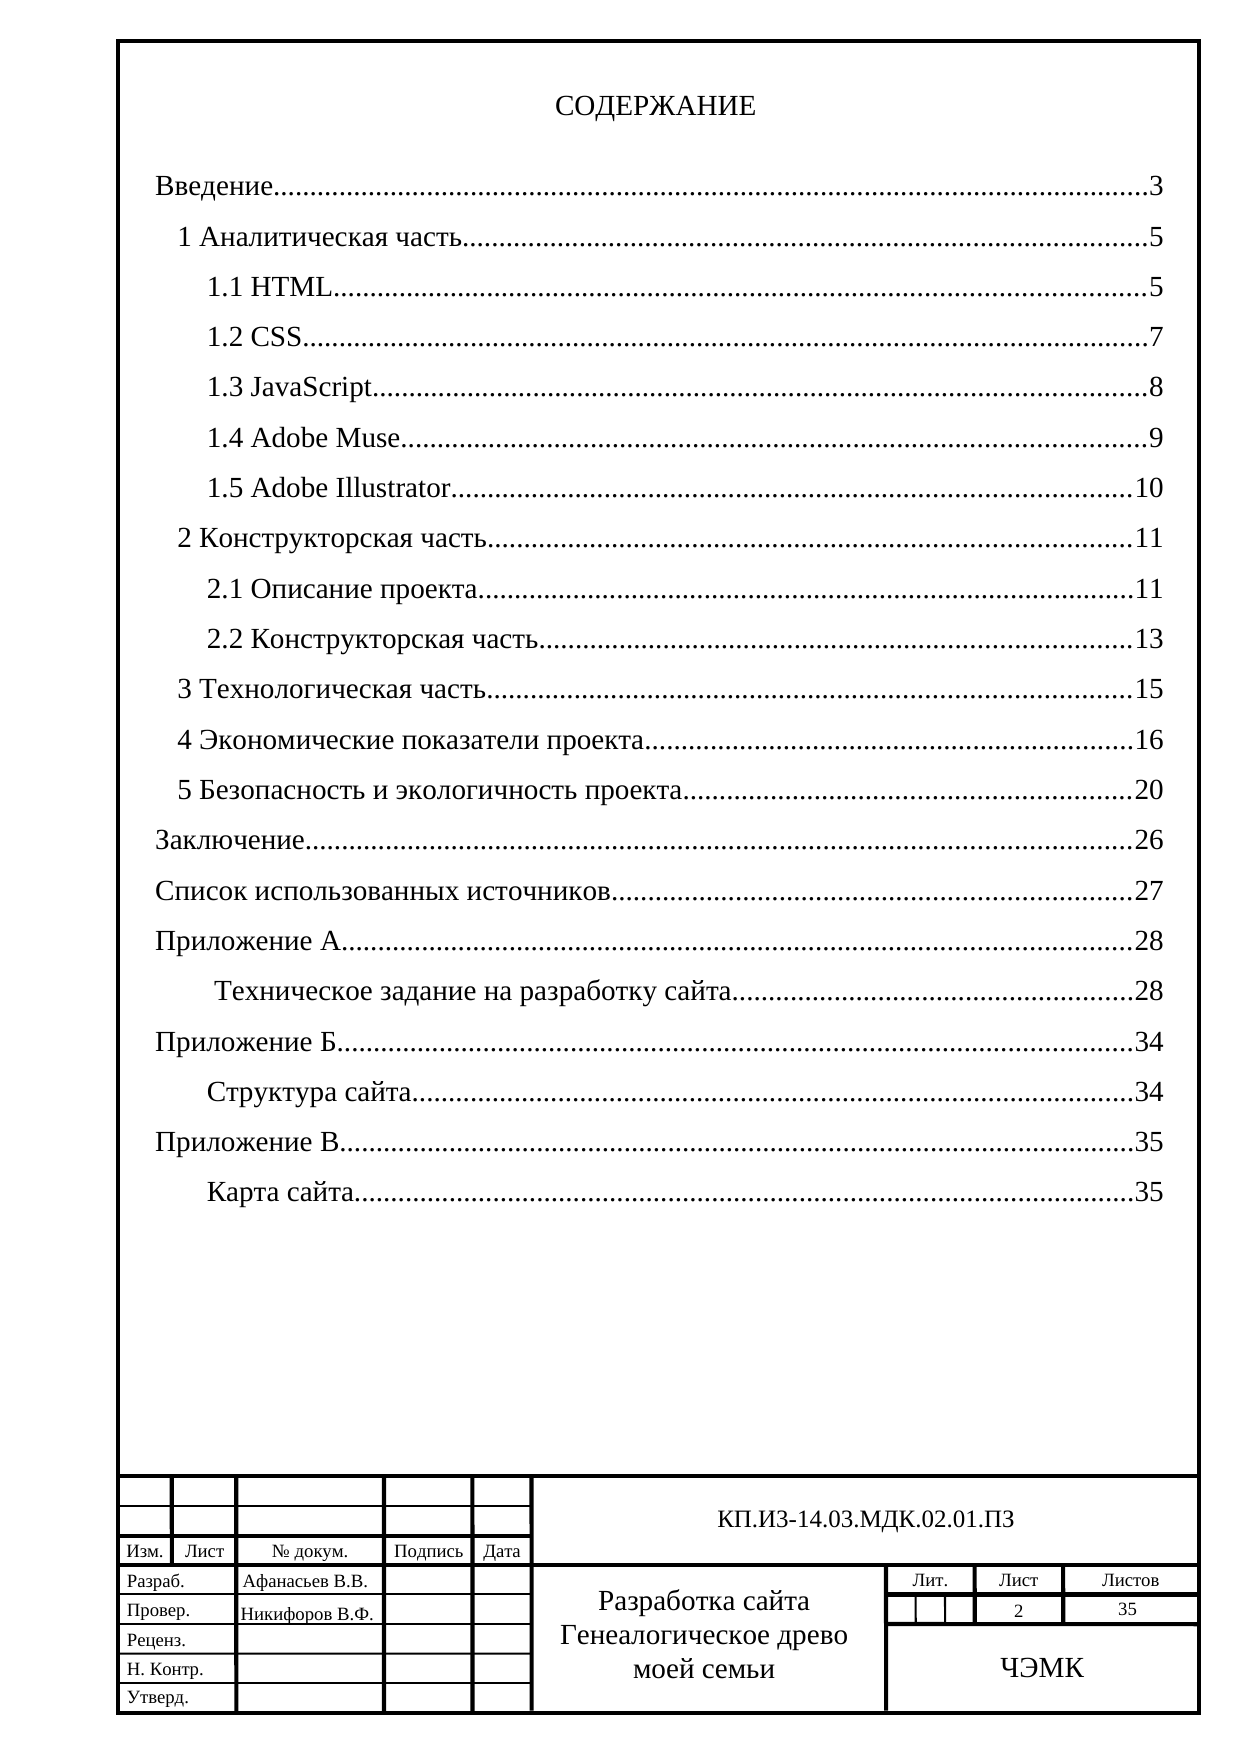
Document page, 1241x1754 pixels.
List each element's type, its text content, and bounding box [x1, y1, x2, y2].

text 1.1 HTML 5 [148, 269, 1163, 302]
text 1.2 CSS 7 [148, 319, 1163, 353]
text 1.4 Adobe Muse 9 [148, 420, 1163, 453]
text 1 Аналитическая часть 5 [148, 219, 1163, 252]
text 1.5 Adobe Illustrator 10 [148, 470, 1163, 504]
text Заключение 26 [148, 822, 1163, 856]
text Техническое задание на разработку сайта 28 [148, 973, 1163, 1007]
text 3 Технологическая часть 15 [148, 671, 1163, 705]
text Введение 3 [148, 168, 1163, 202]
text Приложение А 28 [148, 923, 1163, 957]
text Структура сайта 34 [148, 1074, 1163, 1107]
subtitle Содержание [148, 88, 1163, 122]
text 1.3 JavaScript 8 [148, 369, 1163, 403]
text Приложение В 35 [148, 1124, 1163, 1158]
text Приложение Б 34 [148, 1024, 1163, 1057]
text 2 Конструкторская часть 11 [148, 521, 1163, 554]
text 2.1 Описание проекта 11 [148, 571, 1163, 604]
text 4 Экономические показатели проекта 16 [148, 722, 1163, 755]
text 5 Безопасность и экологичность проекта 20 [148, 772, 1163, 806]
text Список использованных источников 27 [148, 873, 1163, 906]
text 2.2 Конструкторская часть 13 [148, 621, 1163, 655]
text Карта сайта 35 [148, 1174, 1163, 1208]
